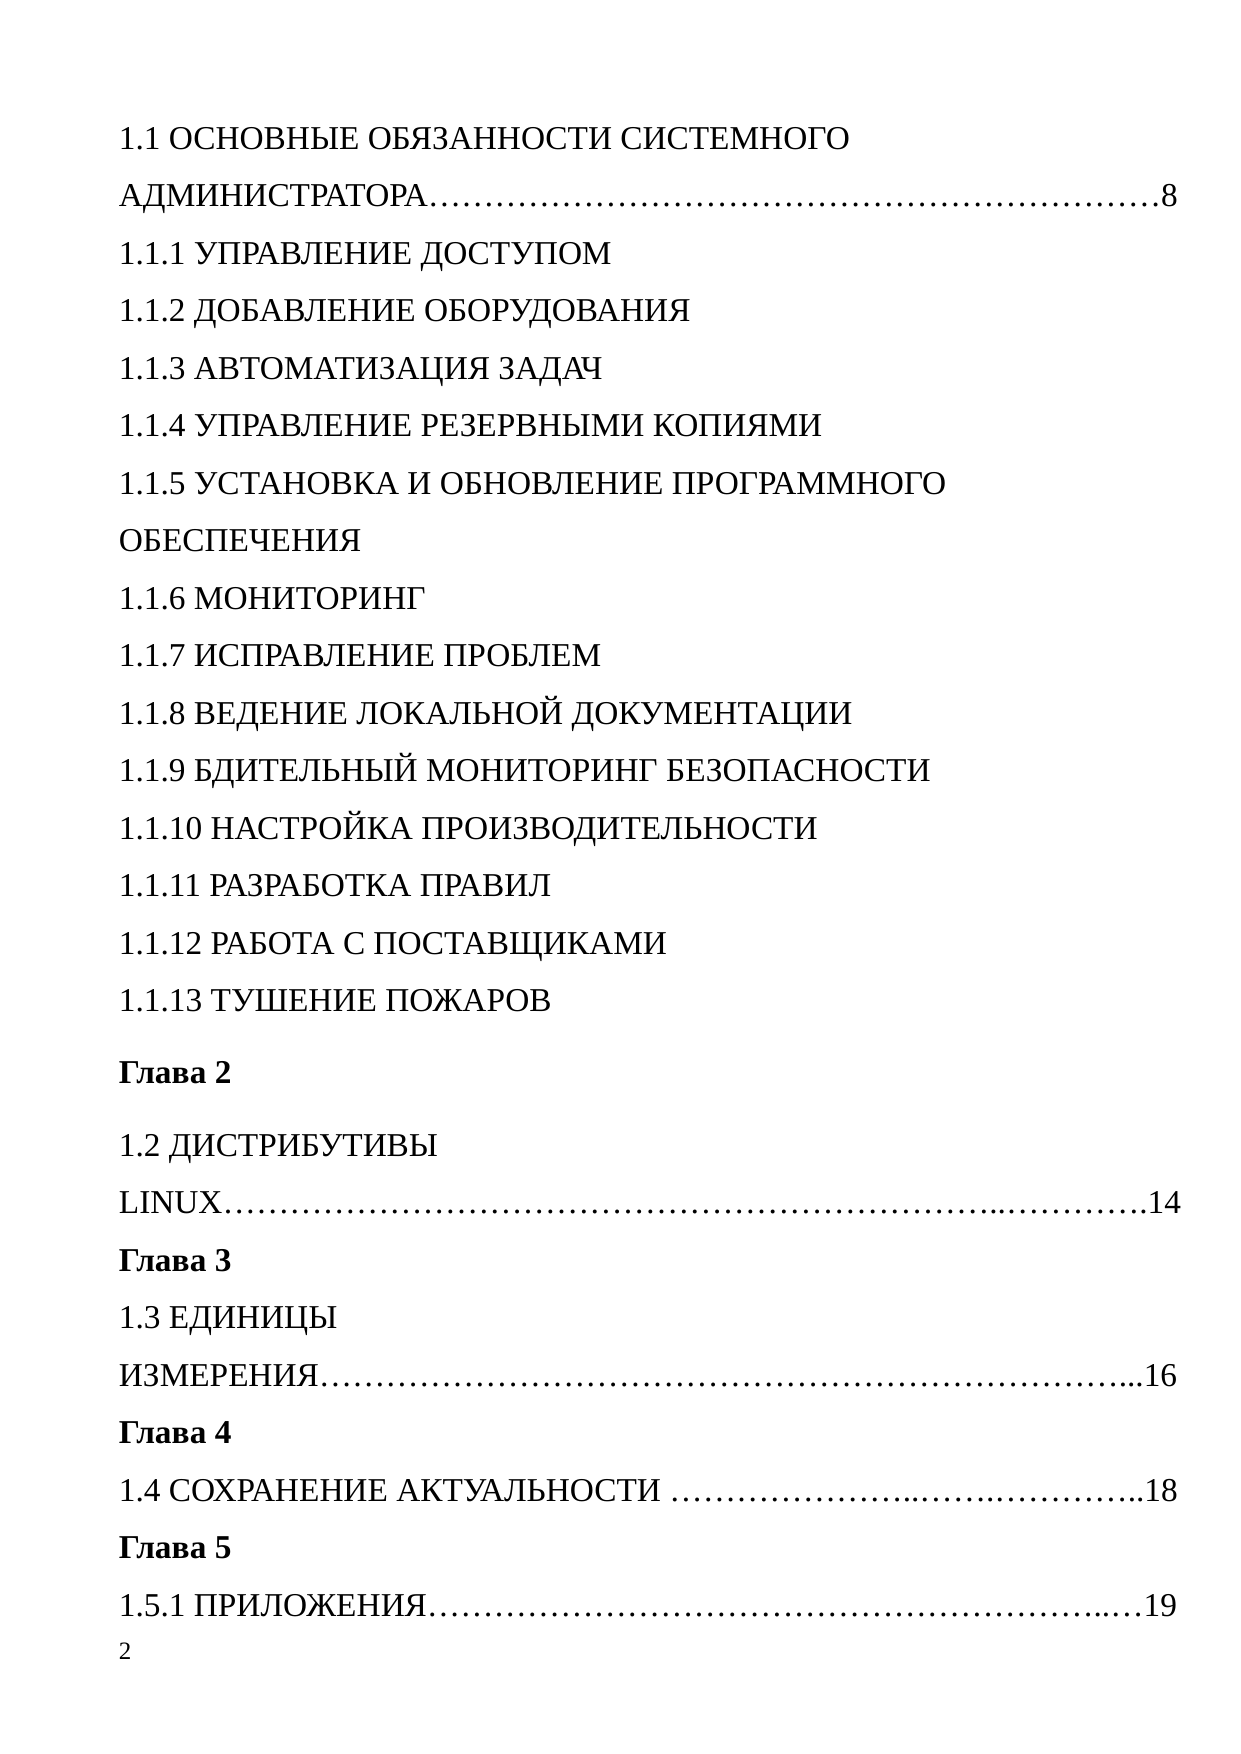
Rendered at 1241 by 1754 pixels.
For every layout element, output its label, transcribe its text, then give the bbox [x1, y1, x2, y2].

text 1.1.11 РАЗРАБОТКА ПРАВИЛ [119, 866, 1181, 904]
text 1.1.3 АВТОМАТИЗАЦИЯ ЗАДАЧ [119, 348, 1181, 386]
text 1.1.8 ВЕДЕНИЕ ЛОКАЛЬНОЙ ДОКУМЕНТАЦИИ [119, 693, 1181, 731]
text 1.2 ДИСТРИБУТИВЫ LINUX……………………………………………………………..………….14 [119, 1125, 1181, 1221]
text 1.5.1 ПРИЛОЖЕНИЯ……………………………………………………..…19 [119, 1585, 1181, 1623]
text 1.1.10 НАСТРОЙКА ПРОИЗВОДИТЕЛЬНОСТИ [119, 808, 1181, 846]
text Глава 5 [119, 1527, 1181, 1566]
text 1.1.5 УСТАНОВКА И ОБНОВЛЕНИЕ ПРОГРАММНОГО ОБЕСПЕЧЕНИЯ [119, 463, 1181, 559]
text 1.1.9 БДИТЕЛЬНЫЙ МОНИТОРИНГ БЕЗОПАСНОСТИ [119, 751, 1181, 789]
text 1.1.1 УПРАВЛЕНИЕ ДОСТУПОМ [119, 233, 1181, 271]
text 1.1.7 ИСПРАВЛЕНИЕ ПРОБЛЕМ [119, 636, 1181, 674]
text 1.1 ОСНОВНЫЕ ОБЯЗАННОСТИ СИСТЕМНОГО АДМИНИСТРАТОРА…………………………………………………………8 [119, 118, 1181, 214]
text 1.3 ЕДИНИЦЫ ИЗМЕРЕНИЯ………………………………………………………………...16 [119, 1297, 1181, 1393]
text 1.1.2 ДОБАВЛЕНИЕ ОБОРУДОВАНИЯ [119, 291, 1181, 329]
text 1.1.13 ТУШЕНИЕ ПОЖАРОВ [119, 981, 1181, 1019]
text 1.1.6 МОНИТОРИНГ [119, 578, 1181, 616]
text 1.1.12 РАБОТА С ПОСТАВЩИКАМИ [119, 923, 1181, 961]
text 1.4 СОХРАНЕНИЕ АКТУАЛЬНОСТИ …………………..…….…………..18 [119, 1470, 1181, 1508]
text Глава 4 [119, 1412, 1181, 1451]
text Глава 2 [119, 1053, 1181, 1091]
text 1.1.4 УПРАВЛЕНИЕ РЕЗЕРВНЫМИ КОПИЯМИ [119, 406, 1181, 444]
text Глава 3 [119, 1240, 1181, 1278]
